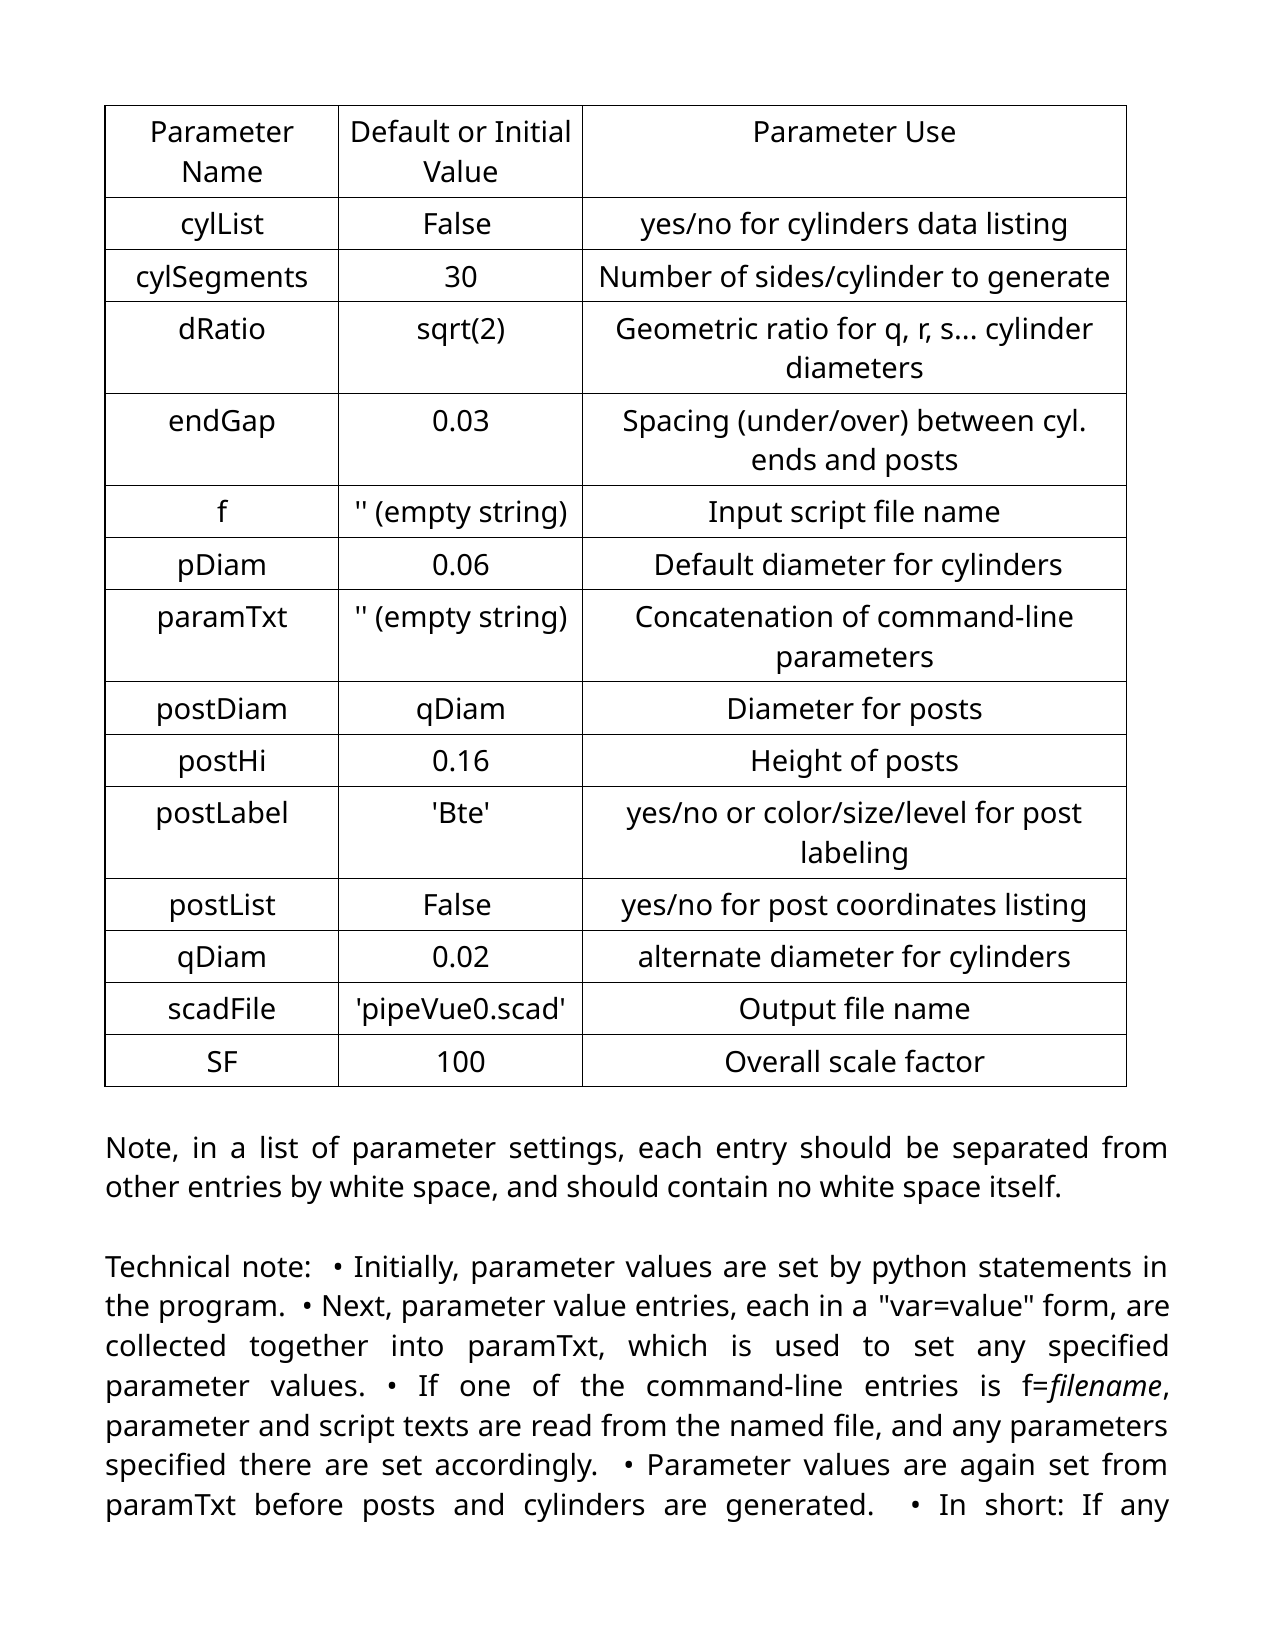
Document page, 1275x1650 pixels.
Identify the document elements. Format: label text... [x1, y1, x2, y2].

table_cell Overall scale factor [583, 1035, 1126, 1086]
table_cell 0.03 [339, 394, 582, 485]
table_cell Geometric ratio for q, r, s... cylinder diameters [583, 302, 1126, 393]
table_cell dRatio [106, 302, 338, 393]
text Technical note: • Initially, parameter values are set by python statements in the program. • Next, parameter value entries, each in a "var=value" form, are collected together into paramTxt, which is used to set any specified parameter values. • If one of the command-line entries is f=filename, parameter and script texts are read from the named file, and any parameters specified there are set accordingly. • Parameter values are again set from paramTxt before posts and cylinders are generated. • In short: If any [105, 1246, 1170, 1524]
table_cell 0.02 [339, 931, 582, 982]
table_cell postHi [106, 735, 338, 786]
table_cell yes/no or color/size/level for post labeling [583, 787, 1126, 877]
table_cell qDiam [339, 682, 582, 733]
table_cell False [339, 879, 582, 930]
table_cell 30 [339, 250, 582, 301]
table_header Default or Initial Value [339, 106, 582, 197]
table_cell paramTxt [106, 590, 338, 681]
table_cell Height of posts [583, 735, 1126, 786]
table_cell Default diameter for cylinders [583, 538, 1126, 589]
table_cell f [106, 486, 338, 537]
table_cell yes/no for post coordinates listing [583, 879, 1126, 930]
table_cell SF [106, 1035, 338, 1086]
table_header Parameter Use [583, 106, 1126, 197]
table_cell pDiam [106, 538, 338, 589]
table_header Parameter Name [106, 106, 338, 197]
table_cell False [339, 198, 582, 249]
table_cell postLabel [106, 787, 338, 877]
table_cell yes/no for cylinders data listing [583, 198, 1126, 249]
table_cell 0.16 [339, 735, 582, 786]
table_cell 100 [339, 1035, 582, 1086]
table_cell scadFile [106, 983, 338, 1034]
table_cell postDiam [106, 682, 338, 733]
table_cell Number of sides/cylinder to generate [583, 250, 1126, 301]
table_cell '' (empty string) [339, 486, 582, 537]
table_cell 'Bte' [339, 787, 582, 877]
table_cell Diameter for posts [583, 682, 1126, 733]
table_cell 'pipeVue0.scad' [339, 983, 582, 1034]
table_cell 0.06 [339, 538, 582, 589]
table_cell qDiam [106, 931, 338, 982]
table_cell Input script file name [583, 486, 1126, 537]
table_cell Output file name [583, 983, 1126, 1034]
table_cell sqrt(2) [339, 302, 582, 393]
table_cell '' (empty string) [339, 590, 582, 681]
table_cell Concatenation of command-line parameters [583, 590, 1126, 681]
table_cell alternate diameter for cylinders [583, 931, 1126, 982]
text Note, in a list of parameter settings, each entry should be separated from other entries by white space, and should contain no white space itself. [105, 1127, 1170, 1206]
table_cell Spacing (under/over) between cyl. ends and posts [583, 394, 1126, 485]
table_cell cylList [106, 198, 338, 249]
table_cell cylSegments [106, 250, 338, 301]
table_cell endGap [106, 394, 338, 485]
table_cell postList [106, 879, 338, 930]
